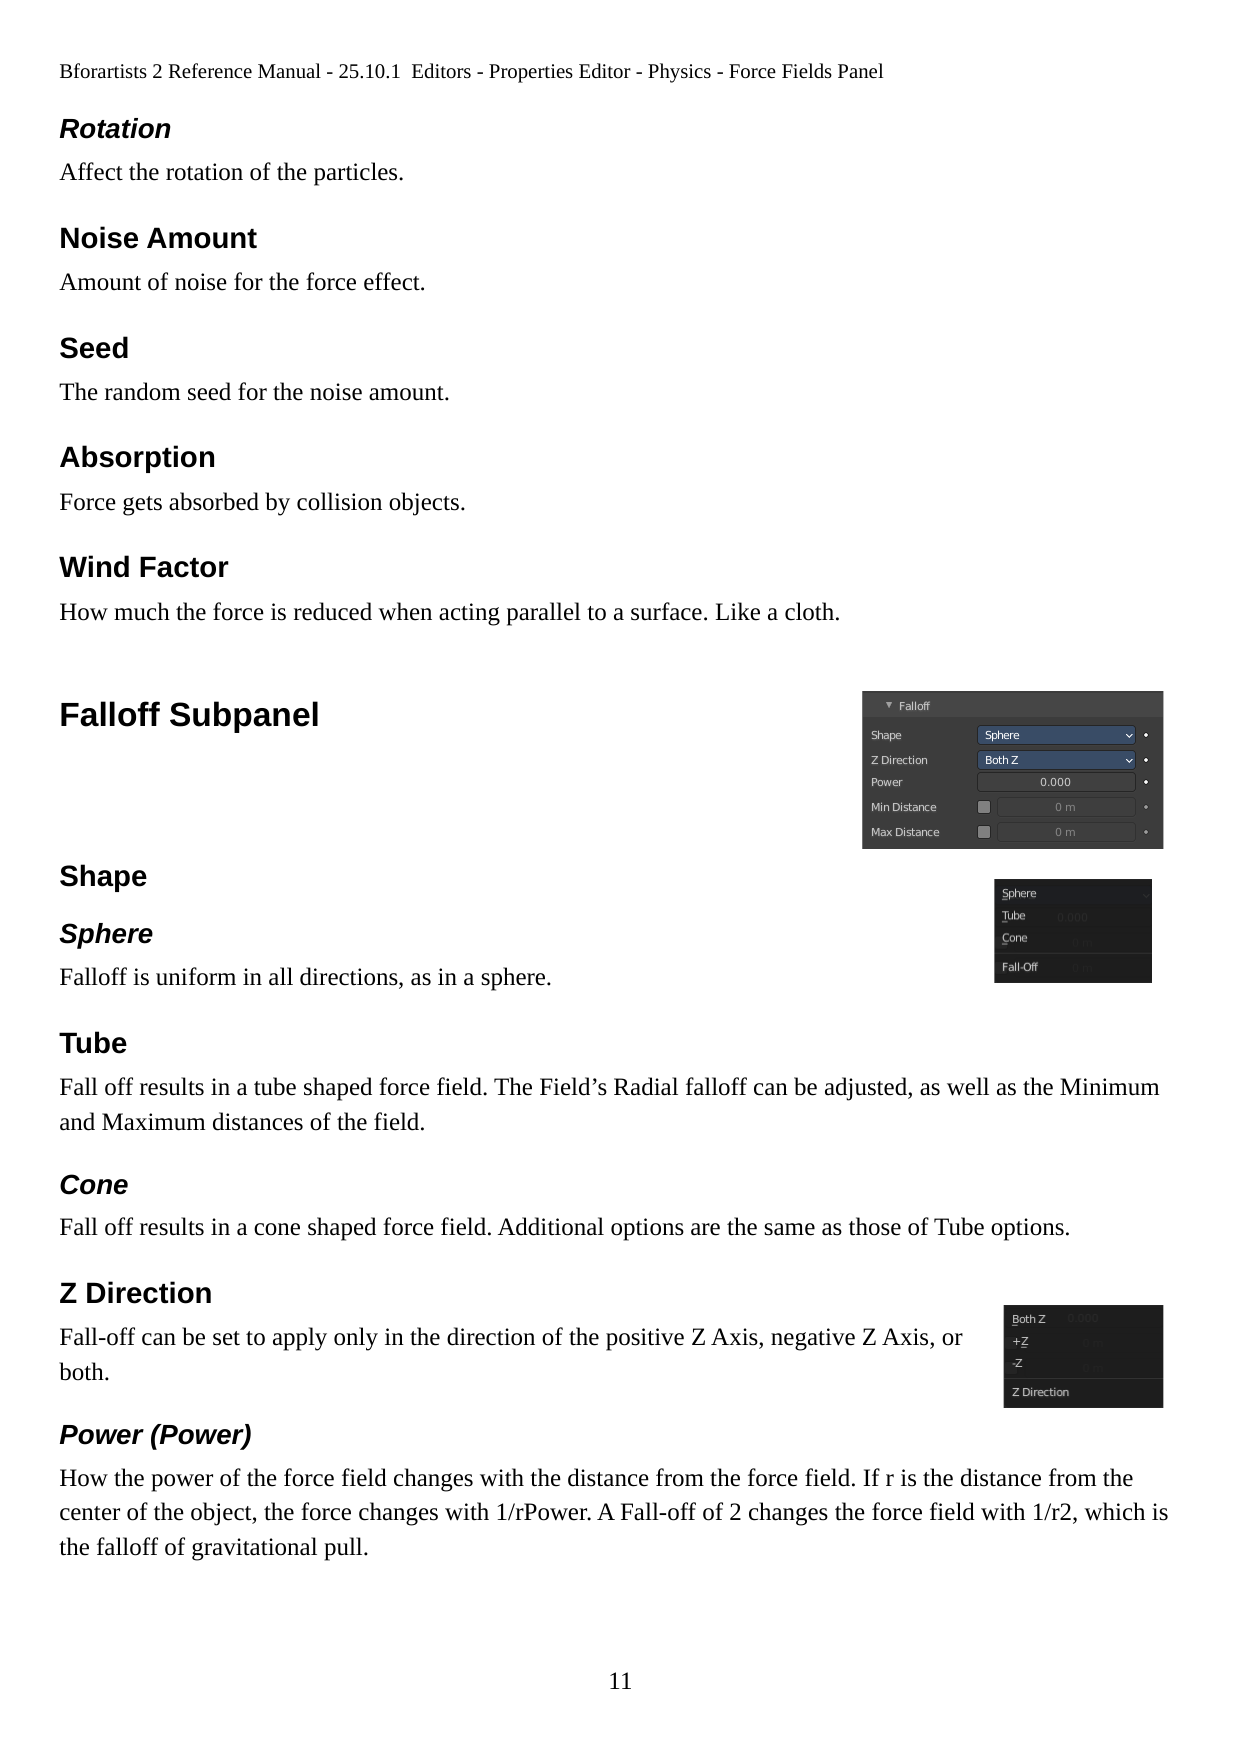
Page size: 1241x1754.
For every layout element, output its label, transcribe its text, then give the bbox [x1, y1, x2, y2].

subtitle Wind Factor [59, 550, 1181, 584]
text The random seed for the noise amount. [59, 377, 1181, 406]
subtitle [1152, 918, 1181, 950]
subtitle Z Direction [59, 1276, 1181, 1310]
subtitle Rotation [59, 113, 1181, 144]
text Fall-off can be set to apply only in the direction of the positive Z Axis, negative Z Axis, or both. [59, 1322, 1003, 1386]
picture [994, 879, 1152, 983]
subtitle Tube [59, 1026, 1181, 1059]
text Falloff is uniform in all directions, as in a sphere. [59, 962, 1181, 991]
text Force gets absorbed by collision objects. [59, 487, 1181, 515]
subtitle Falloff Subpanel [59, 695, 862, 734]
text Affect the rotation of the particles. [59, 157, 1181, 186]
text Amount of noise for the force effect. [59, 267, 1181, 296]
subtitle Seed [59, 331, 1181, 364]
subtitle Shape [59, 859, 1181, 893]
picture [862, 691, 1164, 849]
text Fall off results in a cone shaped force field. Additional options are the same as those of Tube options. [59, 1212, 1181, 1241]
picture [1003, 1305, 1164, 1408]
subtitle Sphere [59, 918, 994, 950]
subtitle Cone [59, 1168, 1181, 1200]
text How much the force is reduced when acting parallel to a surface. Like a cloth. [59, 597, 1181, 625]
subtitle Absorption [59, 440, 1181, 474]
text How the power of the force field changes with the distance from the force field. If r is the distance from the center of the object, the force changes with 1/rPower. A Fall-off of 2 changes the force field with 1/r2, which is the falloff of gravitational pull. [59, 1463, 1181, 1561]
text Fall off results in a tube shaped force field. The Field’s Radial falloff can be adjusted, as well as the Minimum and Maximum distances of the field. [59, 1072, 1181, 1135]
subtitle Power (Power) [59, 1418, 1181, 1450]
subtitle [1164, 695, 1181, 734]
subtitle Noise Amount [59, 221, 1181, 254]
